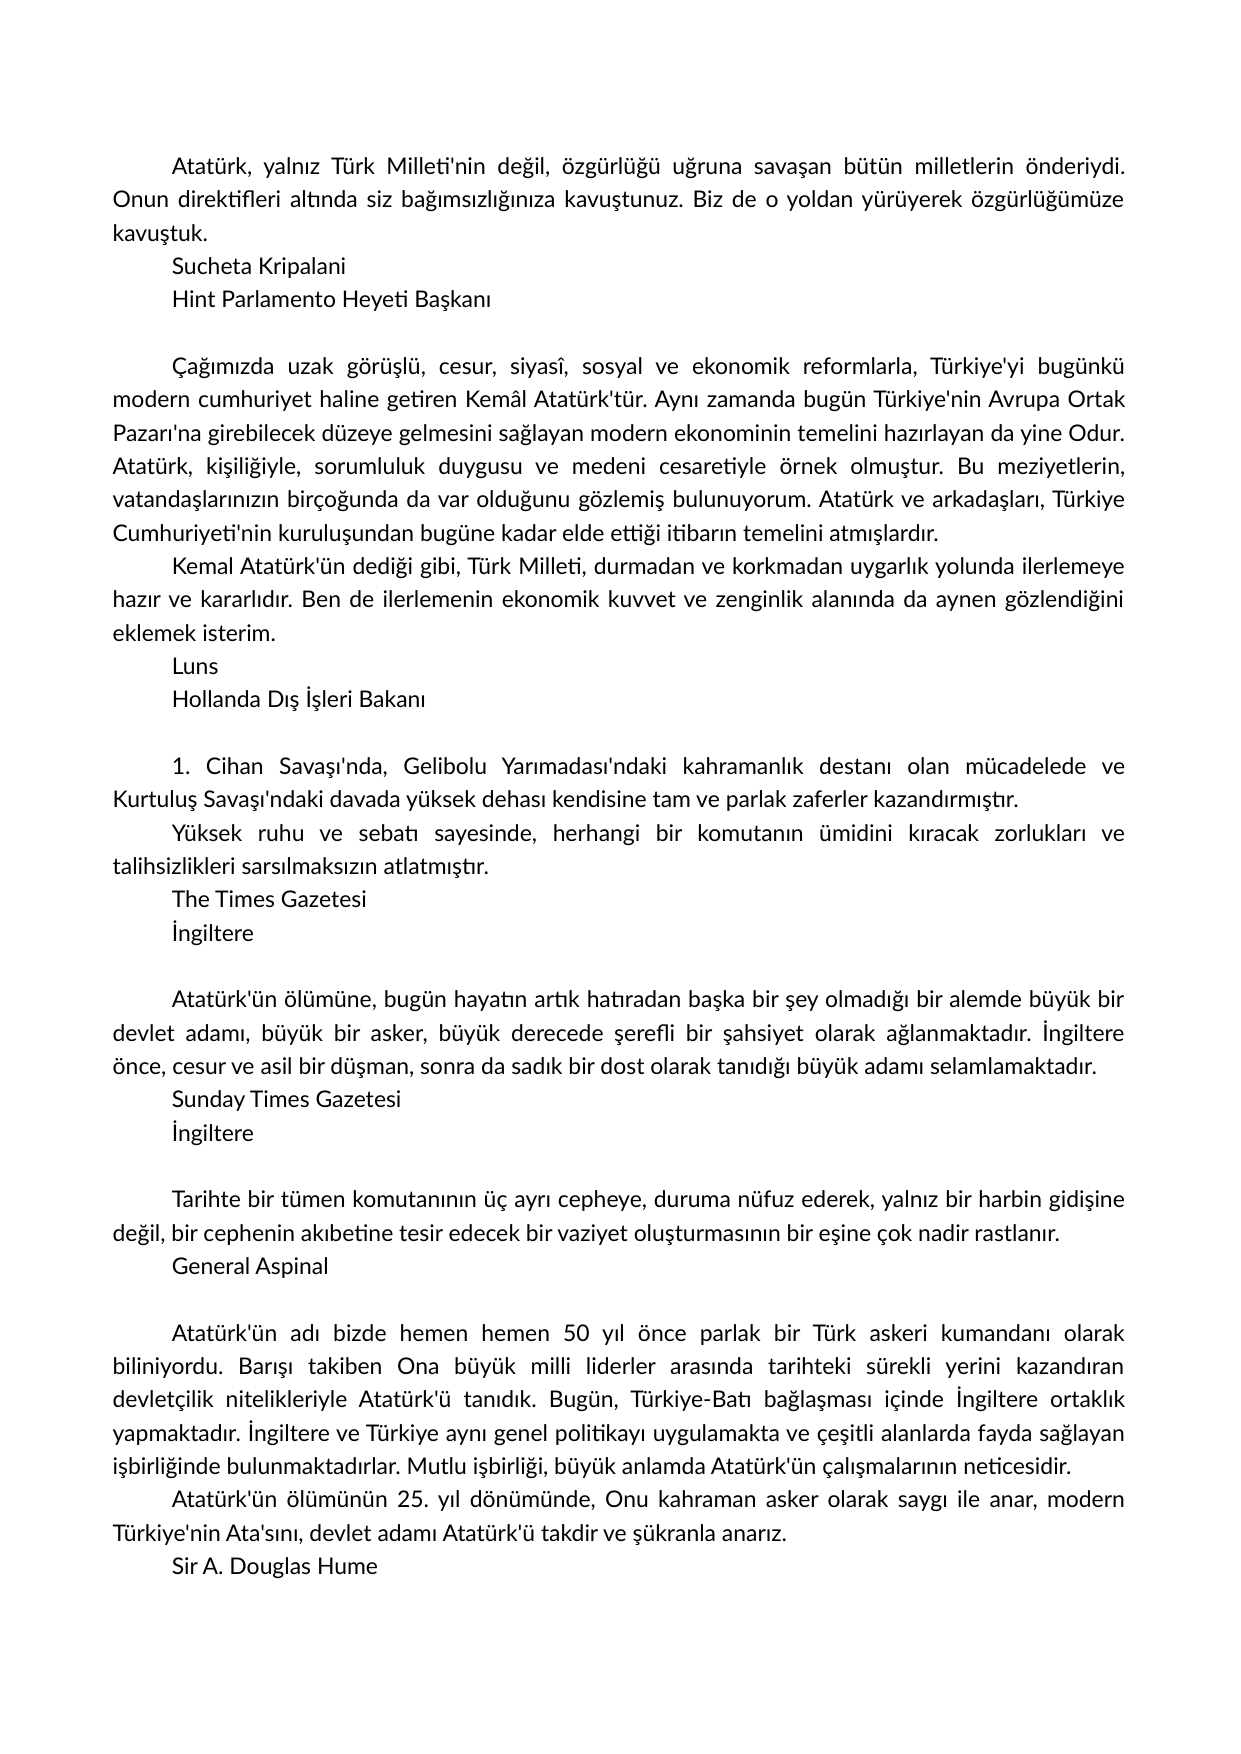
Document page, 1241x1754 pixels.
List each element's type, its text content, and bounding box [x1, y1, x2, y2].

text Atatürk'ün ölümünün 25. yıl dönümünde, Onu kahraman asker olarak saygı ile anar, modern Türkiye'nin Ata'sını, devlet adamı Atatürk'ü takdir ve şükranla anarız. [112, 1481, 1126, 1548]
text Atatürk, yalnız Türk Milleti'nin değil, özgürlüğü uğruna savaşan bütün milletlerin önderiydi. Onun direktifleri altında siz bağımsızlığınıza kavuştunuz. Biz de o yoldan yürüyerek özgürlüğümüze kavuştuk. [112, 148, 1126, 248]
text Kemal Atatürk'ün dediği gibi, Türk Milleti, durmadan ve korkmadan uygarlık yolunda ilerlemeye hazır ve kararlıdır. Ben de ilerlemenin ekonomik kuvvet ve zenginlik alanında da aynen gözlendiğini eklemek isterim. [112, 548, 1126, 648]
text Atatürk'ün adı bizde hemen hemen 50 yıl önce parlak bir Türk askeri kumandanı olarak biliniyordu. Barışı takiben Ona büyük milli liderler arasında tarihteki sürekli yerini kazandıran devletçilik nitelikleriyle Atatürk'ü tanıdık. Bugün, Türkiye-Batı bağlaşması içinde İngiltere ortaklık yapmaktadır. İngiltere ve Türkiye aynı genel politikayı uygulamakta ve çeşitli alanlarda fayda sağlayan işbirliğinde bulunmaktadırlar. Mutlu işbirliği, büyük anlamda Atatürk'ün çalışmalarının neticesidir. [112, 1314, 1126, 1481]
text İngiltere [112, 914, 1126, 948]
text Sunday Times Gazetesi [112, 1081, 1126, 1114]
text General Aspinal [112, 1248, 1126, 1281]
text Atatürk'ün ölümüne, bugün hayatın artık hatıradan başka bir şey olmadığı bir alemde büyük bir devlet adamı, büyük bir asker, büyük derecede şerefli bir şahsiyet olarak ağlanmaktadır. İngiltere önce, cesur ve asil bir düşman, sonra da sadık bir dost olarak tanıdığı büyük adamı selamlamaktadır. [112, 981, 1126, 1081]
text Tarihte bir tümen komutanının üç ayrı cepheye, duruma nüfuz ederek, yalnız bir harbin gidişine değil, bir cephenin akıbetine tesir edecek bir vaziyet oluşturmasının bir eşine çok nadir rastlanır. [112, 1181, 1126, 1248]
text Sucheta Kripalani [112, 248, 1126, 281]
text Çağımızda uzak görüşlü, cesur, siyasî, sosyal ve ekonomik reformlarla, Türkiye'yi bugünkü modern cumhuriyet haline getiren Kemâl Atatürk'tür. Aynı zamanda bugün Türkiye'nin Avrupa Ortak Pazarı'na girebilecek düzeye gelmesini sağlayan modern ekonominin temelini hazırlayan da yine Odur. Atatürk, kişiliğiyle, sorumluluk duygusu ve medeni cesaretiyle örnek olmuştur. Bu meziyetlerin, vatandaşlarınızın birçoğunda da var olduğunu gözlemiş bulunuyorum. Atatürk ve arkadaşları, Türkiye Cumhuriyeti'nin kuruluşundan bugüne kadar elde ettiği itibarın temelini atmışlardır. [112, 348, 1126, 548]
text Yüksek ruhu ve sebatı sayesinde, herhangi bir komutanın ümidini kıracak zorlukları ve talihsizlikleri sarsılmaksızın atlatmıştır. [112, 814, 1126, 881]
text Hint Parlamento Heyeti Başkanı [112, 281, 1126, 314]
text 1. Cihan Savaşı'nda, Gelibolu Yarımadası'ndaki kahramanlık destanı olan mücadelede ve Kurtuluş Savaşı'ndaki davada yüksek dehası kendisine tam ve parlak zaferler kazandırmıştır. [112, 748, 1126, 814]
text Hollanda Dış İşleri Bakanı [112, 681, 1126, 714]
text The Times Gazetesi [112, 881, 1126, 914]
text Sir A. Douglas Hume [112, 1548, 1126, 1581]
text İngiltere [112, 1114, 1126, 1148]
text Luns [112, 648, 1126, 681]
